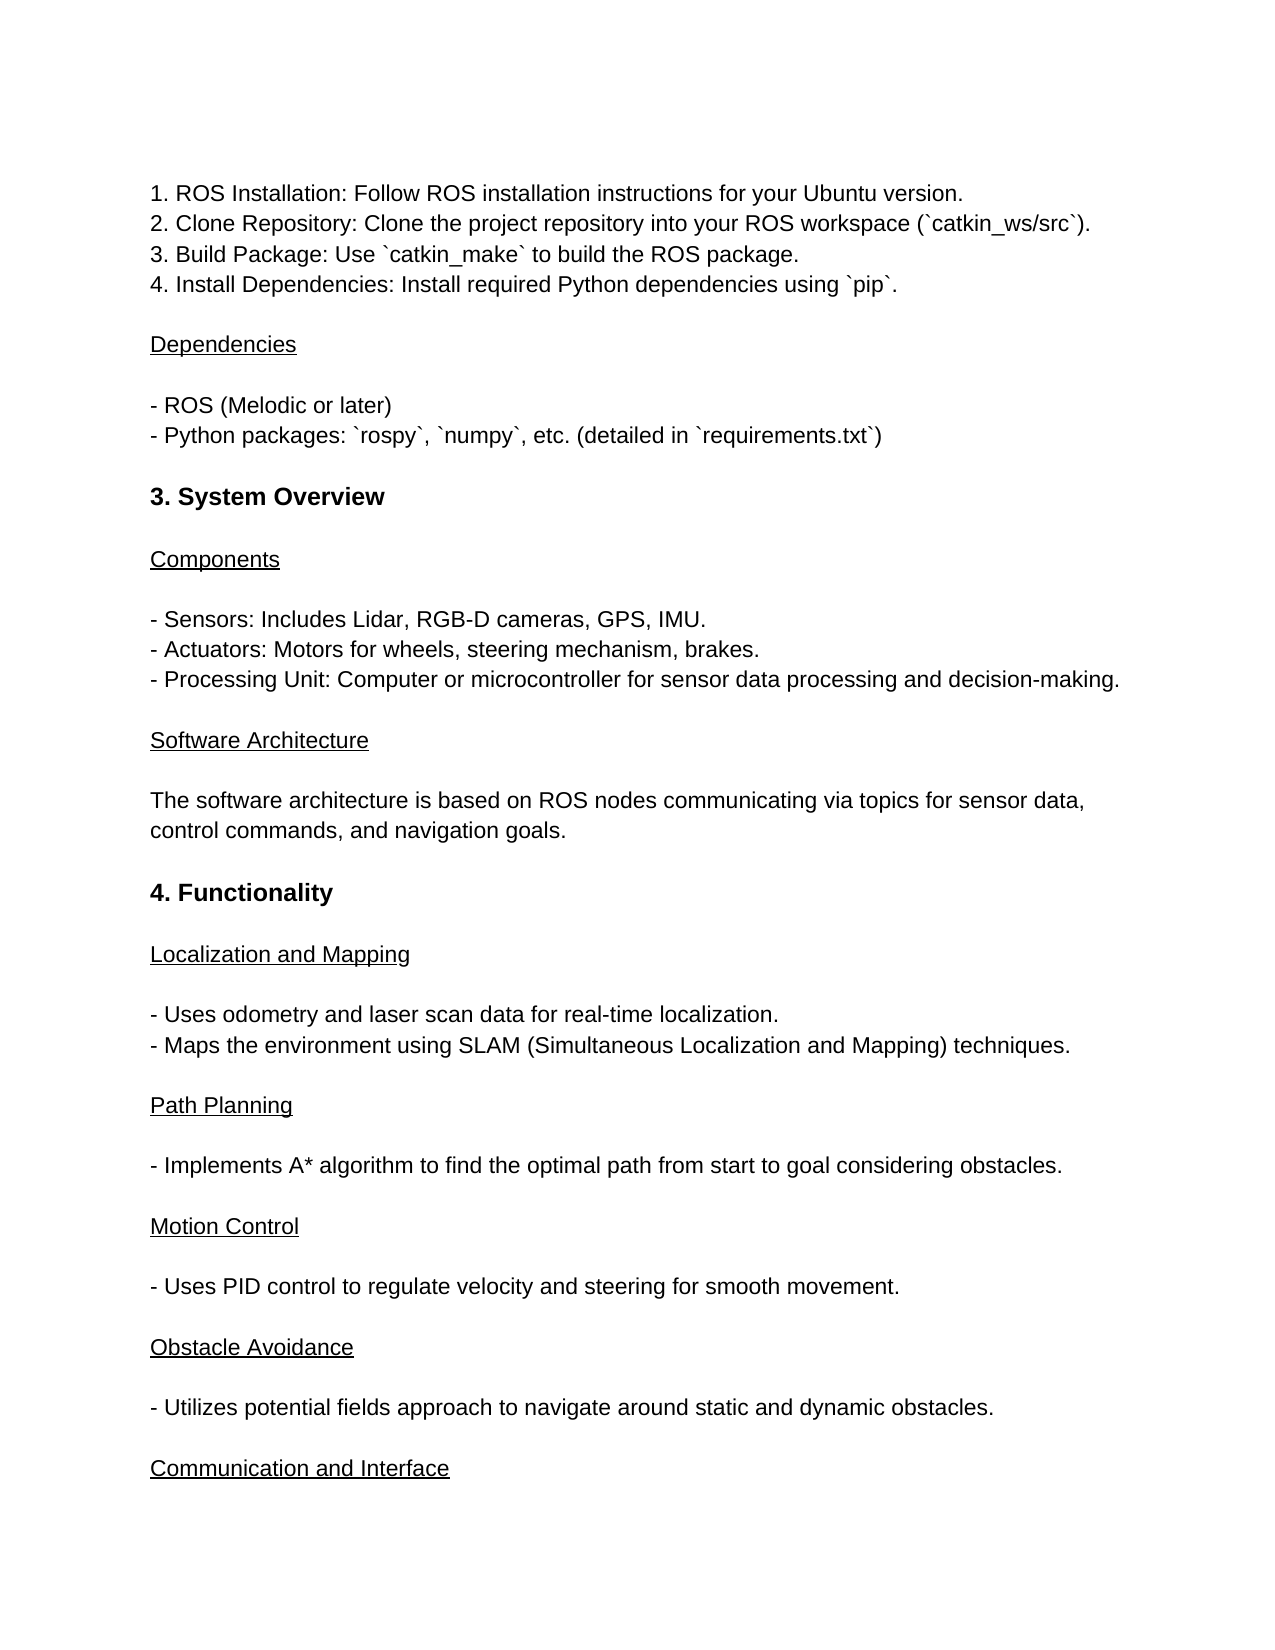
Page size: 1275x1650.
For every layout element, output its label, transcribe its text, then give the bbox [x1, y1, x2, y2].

text 2. Clone Repository: Clone the project repository into your ROS workspace (`catkin_ws/src`). [150, 210, 1125, 237]
text Obstacle Avoidance [150, 1334, 1125, 1360]
text Components [150, 546, 1125, 572]
text - ROS (Melodic or later) [150, 392, 1125, 418]
text 4. Install Dependencies: Install required Python dependencies using `pip`. [150, 271, 1125, 297]
text - Python packages: `rospy`, `numpy`, etc. (detailed in `requirements.txt`) [150, 422, 1125, 448]
text - Implements A* algorithm to find the optimal path from start to goal considering obstacles. [150, 1152, 1125, 1179]
text Motion Control [150, 1213, 1125, 1239]
text The software architecture is based on ROS nodes communicating via topics for sensor data, control commands, and navigation goals. [150, 787, 1125, 844]
text - Sensors: Includes Lidar, RGB-D cameras, GPS, IMU. [150, 606, 1125, 632]
text Localization and Mapping [150, 941, 1125, 967]
text 4. Functionality [150, 878, 1125, 907]
text - Processing Unit: Computer or microcontroller for sensor data processing and decision-making. [150, 666, 1125, 693]
text Software Architecture [150, 727, 1125, 753]
text 1. ROS Installation: Follow ROS installation instructions for your Ubuntu version. [150, 180, 1125, 207]
text Communication and Interface [150, 1454, 1125, 1481]
text - Utilizes potential fields approach to navigate around static and dynamic obstacles. [150, 1394, 1125, 1421]
text - Actuators: Motors for wheels, steering mechanism, brakes. [150, 636, 1125, 662]
text - Uses odometry and laser scan data for real-time localization. [150, 1001, 1125, 1028]
text - Maps the environment using SLAM (Simultaneous Localization and Mapping) techniques. [150, 1032, 1125, 1058]
text 3. Build Package: Use `catkin_make` to build the ROS package. [150, 241, 1125, 267]
text Path Planning [150, 1092, 1125, 1118]
text - Uses PID control to regulate velocity and steering for smooth movement. [150, 1273, 1125, 1300]
text 3. System Overview [150, 482, 1125, 511]
text Dependencies [150, 331, 1125, 358]
